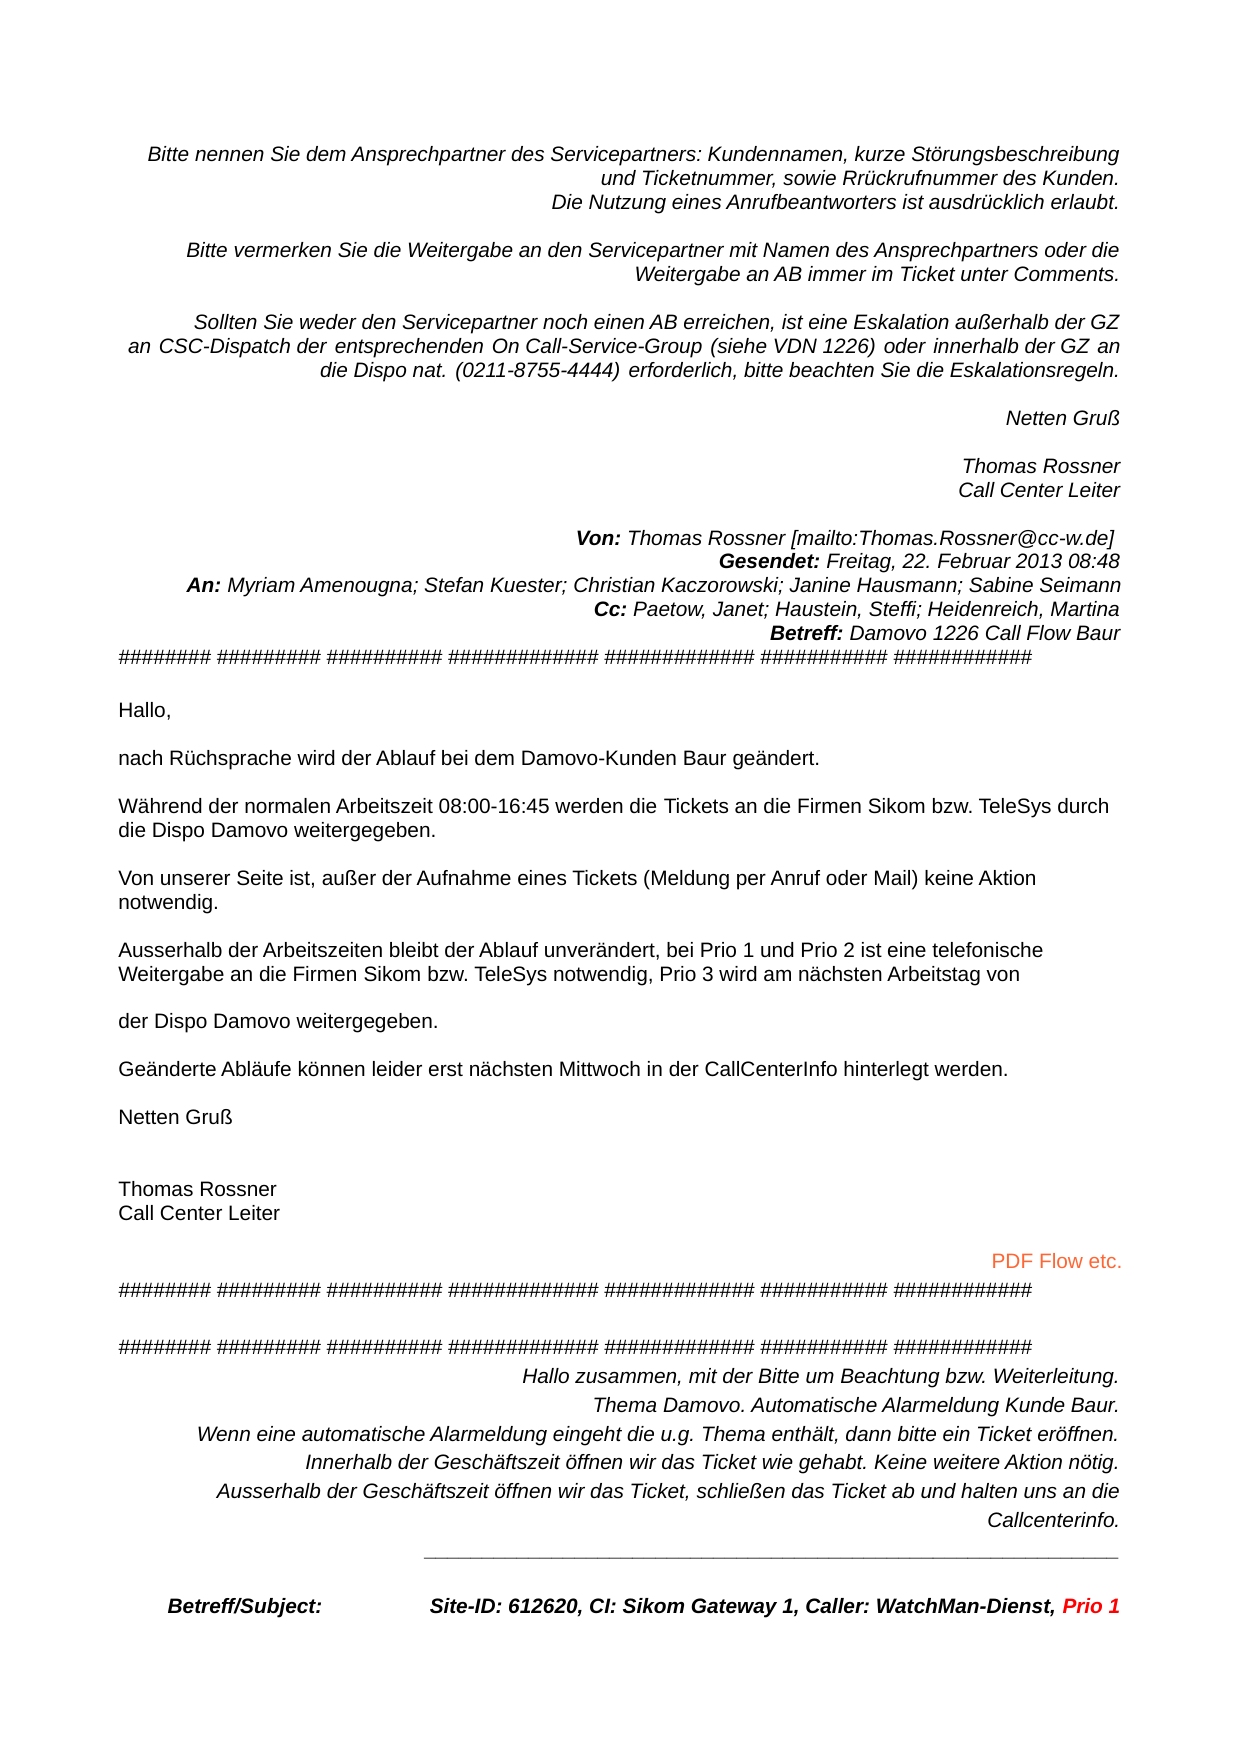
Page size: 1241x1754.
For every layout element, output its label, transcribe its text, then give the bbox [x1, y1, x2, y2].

text Thema Damovo. Automatische Alarmeldung Kunde Baur. [118, 1393, 1122, 1417]
text Thomas Rossner Call Center Leiter [118, 1177, 1122, 1225]
text PDF Flow etc. [118, 1249, 1122, 1273]
text Von: Thomas Rossner [mailto:Thomas.Rossner@cc-w.de] Gesendet: Freitag, 22. Februar 2013 08:48 An: Myriam Amenougna; Stefan Kuester; Christian Kaczorowski; Janine Hausmann; Sabine Seimann Cc: Paetow, Janet; Haustein, Steffi; Heidenreich, Martina Betreff: Damovo 1226 Call Flow Baur [118, 525, 1122, 645]
text Während der normalen Arbeitszeit 08:00-16:45 werden die Tickets an die Firmen Sikom bzw. TeleSys durch die Dispo Damovo weitergegeben. [118, 794, 1122, 842]
text ######## ######### ########## ############# ############# ########### ############ [118, 1335, 1122, 1359]
text Netten Gruß [118, 406, 1122, 429]
text Hallo zusammen, mit der Bitte um Beachtung bzw. Weiterleitung. [118, 1364, 1122, 1388]
text ____________________________________________________________ [118, 1536, 1122, 1560]
text Hallo, [118, 698, 1122, 722]
text Ausserhalb der Arbeitszeiten bleibt der Ablauf unverändert, bei Prio 1 und Prio 2 ist eine telefonische Weitergabe an die Firmen Sikom bzw. TeleSys notwendig, Prio 3 wird am nächsten Arbeitstag von [118, 937, 1122, 985]
text nach Rüchsprache wird der Ablauf bei dem Damovo-Kunden Baur geändert. [118, 746, 1122, 770]
text Ausserhalb der Geschäftszeit öffnen wir das Ticket, schließen das Ticket ab und halten uns an die Callcenterinfo. [118, 1479, 1122, 1532]
text Thomas Rossner Call Center Leiter [118, 453, 1122, 501]
text Von unserer Seite ist, außer der Aufnahme eines Tickets (Meldung per Anruf oder Mail) keine Aktion notwendig. [118, 866, 1122, 913]
text Bitte nennen Sie dem Ansprechpartner des Servicepartners: Kundennamen, kurze Störungsbeschreibung und Ticketnummer, sowie Rrückrufnummer des Kunden. [118, 142, 1122, 190]
text der Dispo Damovo weitergegeben. [118, 1009, 1122, 1033]
text ######## ######### ########## ############# ############# ########### ############ [118, 645, 1122, 669]
text Netten Gruß [118, 1105, 1122, 1129]
text Geänderte Abläufe können leider erst nächsten Mittwoch in der CallCenterInfo hinterlegt werden. [118, 1057, 1122, 1081]
text Wenn eine automatische Alarmeldung eingeht die u.g. Thema enthält, dann bitte ein Ticket eröffnen. [118, 1421, 1122, 1445]
text ######## ######### ########## ############# ############# ########### ############ [118, 1278, 1122, 1302]
text Betreff/Subject: Site-ID: 612620, CI: Sikom Gateway 1, Caller: WatchMan-Dienst, Prio 1 [118, 1594, 1122, 1618]
text Bitte vermerken Sie die Weitergabe an den Servicepartner mit Namen des Ansprechpartners oder die Weitergabe an AB immer im Ticket unter Comments. [118, 238, 1122, 286]
text Die Nutzung eines Anrufbeantworters ist ausdrücklich erlaubt. [118, 190, 1122, 214]
text Sollten Sie weder den Servicepartner noch einen AB erreichen, ist eine Eskalation außerhalb der GZ an CSC-Dispatch der entsprechenden On Call-Service-Group (siehe VDN 1226) oder innerhalb der GZ an die Dispo nat. (0211-8755-4444) erforderlich, bitte beachten Sie die Eskalationsregeln. [118, 310, 1122, 382]
text Innerhalb der Geschäftszeit öffnen wir das Ticket wie gehabt. Keine weitere Aktion nötig. [118, 1450, 1122, 1474]
